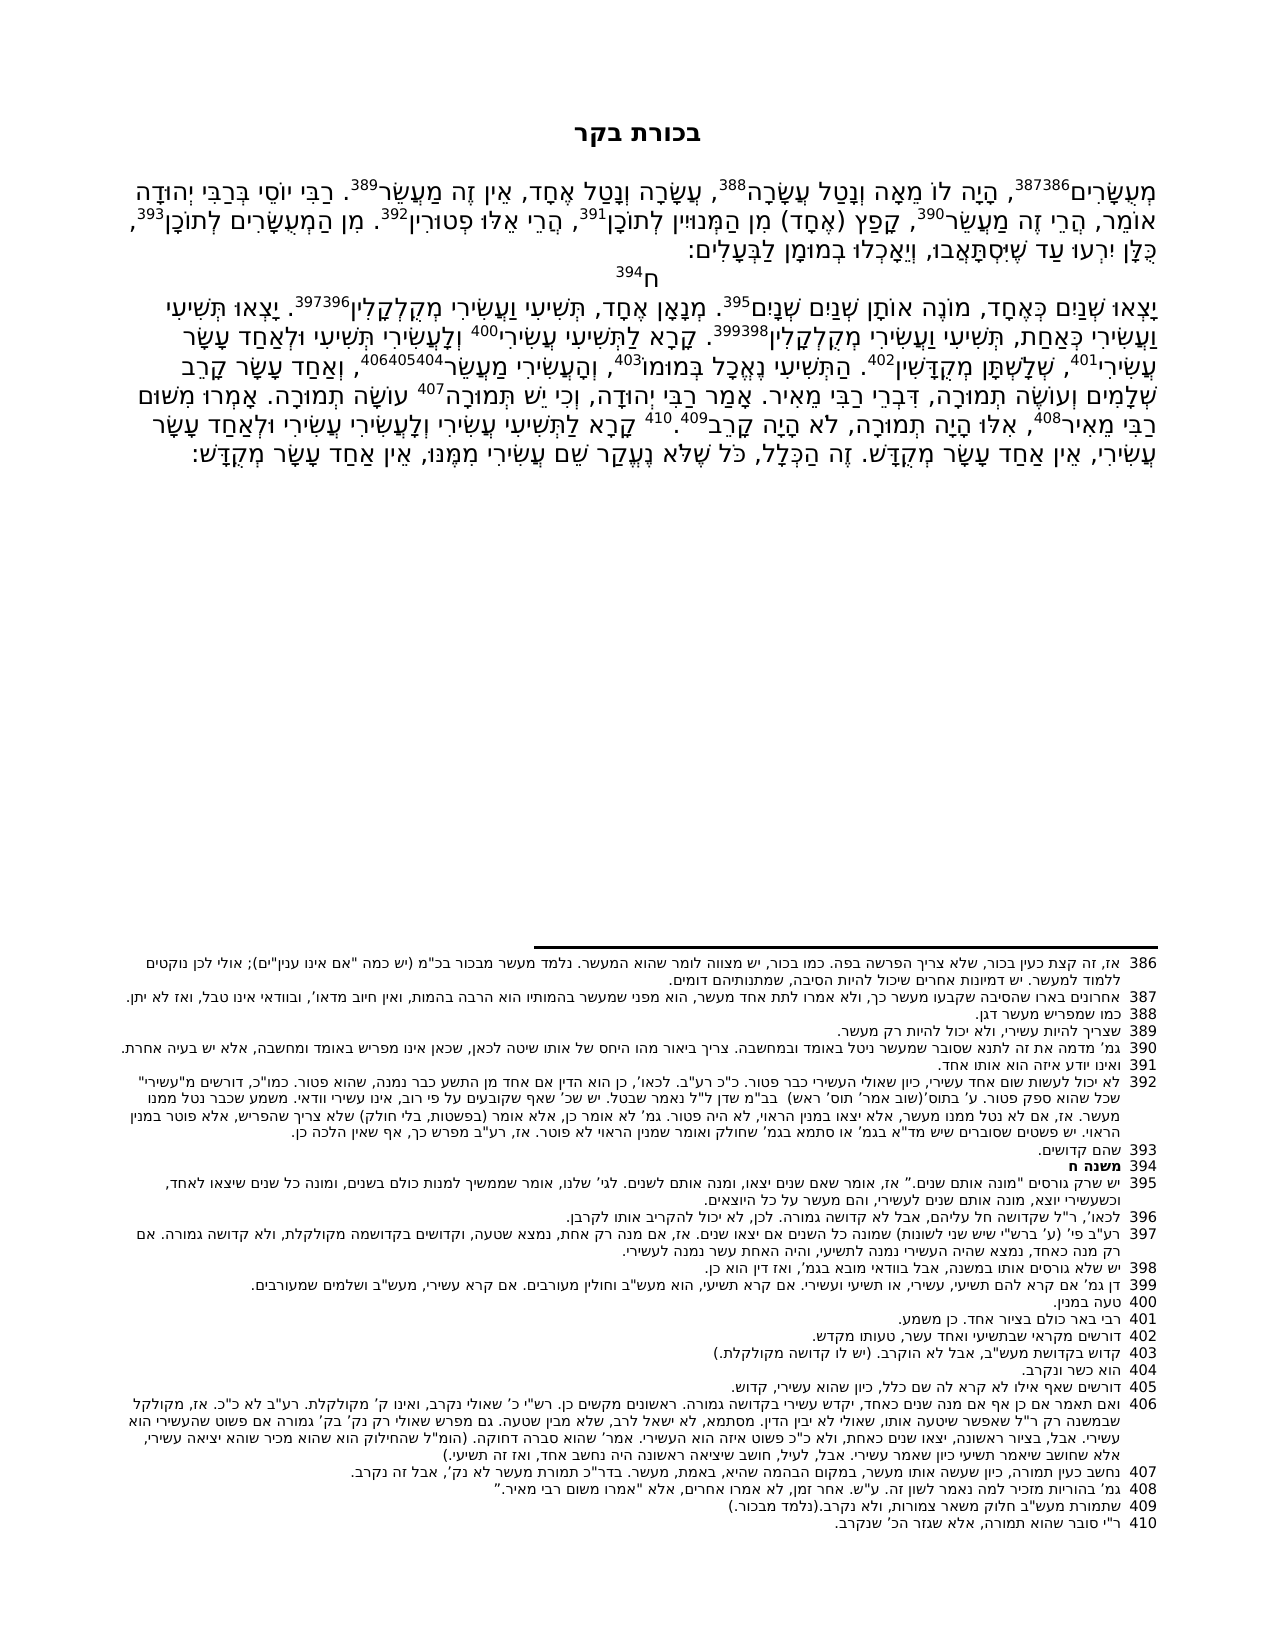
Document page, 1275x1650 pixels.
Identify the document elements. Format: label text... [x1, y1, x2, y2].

text הוא כשר ונקרב. [118, 1362, 1157, 1379]
text גמ’ מדמה את זה לתנא שסובר שמעשר ניטל באומד ובמחשבה. צריך ביאור מהו היחס של אותו שיטה לכאן, שכאן אינו מפריש באומד ומחשבה, אלא יש בעיה אחרת. [118, 1039, 1157, 1056]
text אחרונים בארו שהסיבה שקבעו מעשר כך, ולא אמרו לתת אחד מעשר, הוא מפני שמעשר בהמותיו הוא הרבה בהמות, ואין חיוב מדאו’, ובוודאי אינו טבל, ואז לא יתן. [118, 988, 1157, 1006]
text דורשים מקראי שבתשיעי ואחד עשר, טעותו מקדש. [118, 1328, 1157, 1345]
text דורשים שאף אילו לא קרא לה שם כלל, כיון שהוא עשירי, קדוש. [118, 1379, 1157, 1396]
text טעה במנין. [118, 1294, 1157, 1311]
text קדוש בקדושת מעש"ב, אבל לא הוקרב. (יש לו קדושה מקולקלת.) [118, 1345, 1157, 1362]
text יש שרק גורסים "מונה אותם שנים.” אז, אומר שאם שנים יצאו, ומנה אותם לשנים. לגי’ שלנו, אומר שממשיך למנות כולם בשנים, ומונה כל שנים שיצאו לאחד, וכשעשירי יוצא, מונה אותם שנים לעשירי, והם מעשר על כל היוצאים. [118, 1175, 1157, 1209]
text כמו שמפריש מעשר דגן. [118, 1006, 1157, 1022]
text שצריך להיות עשירי, ולא יכול להיות רק מעשר. [118, 1022, 1157, 1039]
text יש שלא גורסים אותו במשנה, אבל בוודאי מובא בגמ’, ואז דין הוא כן. [118, 1260, 1157, 1277]
text כֵּיצַד מְעַשְּׂרָן, כּוֹנְסָן לַדִּיר וְעוֹשֶׂה לָהֶן פֶּתַח קָטָן כְּדֵי שֶׁלֹּא יִהְיוּ שְׁנַיִם יְכוֹלִין לָצֵאת כְּאַחַת, וּמוֹנֶה בַשֵּׁבֶט, אֶחָד, שְׁנַיִם, שְׁלשָׁה, אַרְבָּעָה, חֲמִשָּׁה, שִׁשָּׁה, שִׁבְעָה, שְׁמוֹנָה, תִּשְׁעָה, וְהַיוֹצֵא עֲשִׂירִי סוֹקְרוֹ בְסִקְרָא וְאוֹמֵר הֲרֵי זֶה מַעֲשֵׂר. לֹא סְקָרוֹ בְסִקְרָא וְלֹא מְנָאָם בַּשֵּׁבֶט, אוֹ שֶׁמְּנָאָם רְבוּצִים, אוֹ עוֹמְדִים, הֲרֵי אֵלּוּ מְעֻשָּׂרִים, הָיָה לוֹ מֵאָה וְנָטַל עֲשָׂרָה, עֲשָׂרָה וְנָטַל אֶחָד, אֵין זֶה מַעֲשֵׂר. רַבִּי יוֹסֵי בְּרַבִּי יְהוּדָה אוֹמֵר, הֲרֵי זֶה מַעֲשֵׂר, קָפַץ (אֶחָד) מִן הַמְּנוּיִין לְתוֹכָן, הֲרֵי אֵלּוּ פְטוּרִין. מִן הַמְעֻשָּׂרִים לְתוֹכָן, כֻּלָּן יִרְעוּ עַד שֶׁיִּסְתָּאֲבוּ, וְיֵאָכְלוּ בְמוּמָן לַבְּעָלִים: [118, 177, 1157, 264]
text שהם קדושים. [118, 1141, 1157, 1158]
text דן גמ’ אם קרא להם תשיעי, עשירי, או תשיעי ועשירי. אם קרא תשיעי, הוא מעש"ב וחולין מעורבים. אם קרא עשירי, מעש"ב ושלמים שמעורבים. [118, 1277, 1157, 1294]
text רבי באר כולם בציור אחד. כן משמע. [118, 1311, 1157, 1328]
text אז, זה קצת כעין בכור, שלא צריך הפרשה בפה. כמו בכור, יש מצווה לומר שהוא המעשר. נלמד מעשר מבכור בכ"מ (יש כמה "אם אינו ענין"ים); אולי לכן נוקטים ללמוד למעשר. יש דמיונות אחרים שיכול להיות הסיבה, שמתנותיהם דומים. [118, 954, 1157, 988]
text ח [118, 264, 1157, 293]
text לא יכול לעשות שום אחד עשירי, כיון שאולי העשירי כבר פטור. כ"כ רע"ב. לכאו’, כן הוא הדין אם אחד מן התשע כבר נמנה, שהוא פטור. כמו"כ, דורשים מ"עשירי" שכל שהוא ספק פטור. ע’ בתוס’(שוב אמר’ תוס’ ראש) בב"מ שדן ל"ל נאמר שבטל. יש שכ’ שאף שקובעים על פי רוב, אינו עשירי וודאי. משמע שכבר נטל ממנו מעשר. אז, אם לא נטל ממנו מעשר, אלא יצאו במנין הראוי, לא היה פטור. גמ’ לא אומר כן, אלא אומר (בפשטות, בלי חולק) שלא צריך שהפריש, אלא פוטר במנין הראוי. יש פשטים שסוברים שיש מד"א בגמ’ או סתמא בגמ’ שחולק ואומר שמנין הראוי לא פוטר. אז, רע"ב מפרש כך, אף שאין הלכה כן. [118, 1073, 1157, 1141]
text ואם תאמר אם כן אף אם מנה שנים כאחד, יקדש עשירי בקדושה גמורה. ראשונים מקשים כן. רש"י כ’ שאולי נקרב, ואינו ק’ מקולקלת. רע"ב לא כ"כ. אז, מקולקל שבמשנה רק ר"ל שאפשר שיטעה אותו, שאולי לא יבין הדין. מסתמא, לא ישאל לרב, שלא מבין שטעה. גם מפרש שאולי רק נק’ בק’ גמורה אם פשוט שהעשירי הוא עשירי. אבל, בציור ראשונה, יצאו שנים כאחת, ולא כ"כ פשוט איזה הוא העשירי. אמר’ שהוא סברה דחוקה. (הומ"ל שהחילוק הוא שהוא מכיר שוהא יציאה עשירי, אלא שחושב שיאמר תשיעי כיון שאמר עשירי. אבל, לעיל, חושב שיציאה ראשונה היה נחשב אחד, ואז זה תשיעי.) [118, 1396, 1157, 1464]
text לכאו’, ר"ל שקדושה חל עליהם, אבל לא קדושה גמורה. לכן, לא יכול להקריב אותו לקרבן. [118, 1209, 1157, 1226]
text משנה ח [118, 1158, 1157, 1175]
text גמ’ בהוריות מזכיר למה נאמר לשון זה. ע"ש. אחר זמן, לא אמרו אחרים, אלא "אמרו משום רבי מאיר.” [118, 1481, 1157, 1498]
text ואינו יודע איזה הוא אותו אחד. [118, 1056, 1157, 1073]
text ר"י סובר שהוא תמורה, אלא שגזר הכ’ שנקרב. [118, 1515, 1157, 1532]
text יָצְאוּ שְׁנַיִם כְּאֶחָד, מוֹנֶה אוֹתָן שְׁנַיִם שְׁנָיִם. מְנָאָן אֶחָד, תְּשִׁיעִי וַעֲשִׂירִי מְקֻלְקָלִין. יָצְאוּ תְּשִׁיעִי וַעֲשִׂירִי כְּאַחַת, תְּשִׁיעִי וַעֲשִׂירִי מְקֻלְקָלִין. קָרָא לַתְּשִׁיעִי עֲשִׂירִי וְלָעֲשִׂירִי תְּשִׁיעִי וּלְאַחַד עָשָׂר עֲשִׂירִי, שְׁלָשְׁתָּן מְקֻדָּשִׁין. הַתְּשִׁיעִי נֶאֱכָל בְּמוּמוֹ, וְהָעֲשִׂירִי מַעֲשֵׂר, וְאַחַד עָשָׂר קָרֵב שְׁלָמִים וְעוֹשֶׂה תְמוּרָה, דִּבְרֵי רַבִּי מֵאִיר. אָמַר רַבִּי יְהוּדָה, וְכִי יֵשׁ תְּמוּרָה עוֹשָׂה תְמוּרָה. אָמְרוּ מִשּׁוּם רַבִּי מֵאִיר, אִלּוּ הָיָה תְמוּרָה, לֹא הָיָה קָרֵב. קָרָא לַתְּשִׁיעִי עֲשִׂירִי וְלָעֲשִׂירִי עֲשִׂירִי וּלְאַחַד עָשָׂר עֲשִׂירִי, אֵין אַחַד עָשָׂר מְקֻדָּשׁ. זֶה הַכְּלָל, כֹּל שֶׁלֹּא נֶעֱקַר שֵׁם עֲשִׂירִי מִמֶּנּוּ, אֵין אַחַד עָשָׂר מְקֻדָּשׁ: [118, 293, 1157, 468]
text רע"ב פי’ (ע’ ברש"י שיש שני לשונות) שמונה כל השנים אם יצאו שנים. אז, אם מנה רק אחת, נמצא שטעה, וקדושים בקדושמה מקולקלת, ולא קדושה גמורה. אם רק מנה כאחד, נמצא שהיה העשירי נמנה לתשיעי, והיה האחת עשר נמנה לעשירי. [118, 1226, 1157, 1260]
text שתמורת מעש"ב חלוק משאר צמורות, ולא נקרב.(נלמד מבכור.) [118, 1498, 1157, 1515]
text נחשב כעין תמורה, כיון שעשה אותו מעשר, במקום הבהמה שהיא, באמת, מעשר. בדר"כ תמורת מעשר לא נק’, אבל זה נקרב. [118, 1464, 1157, 1481]
